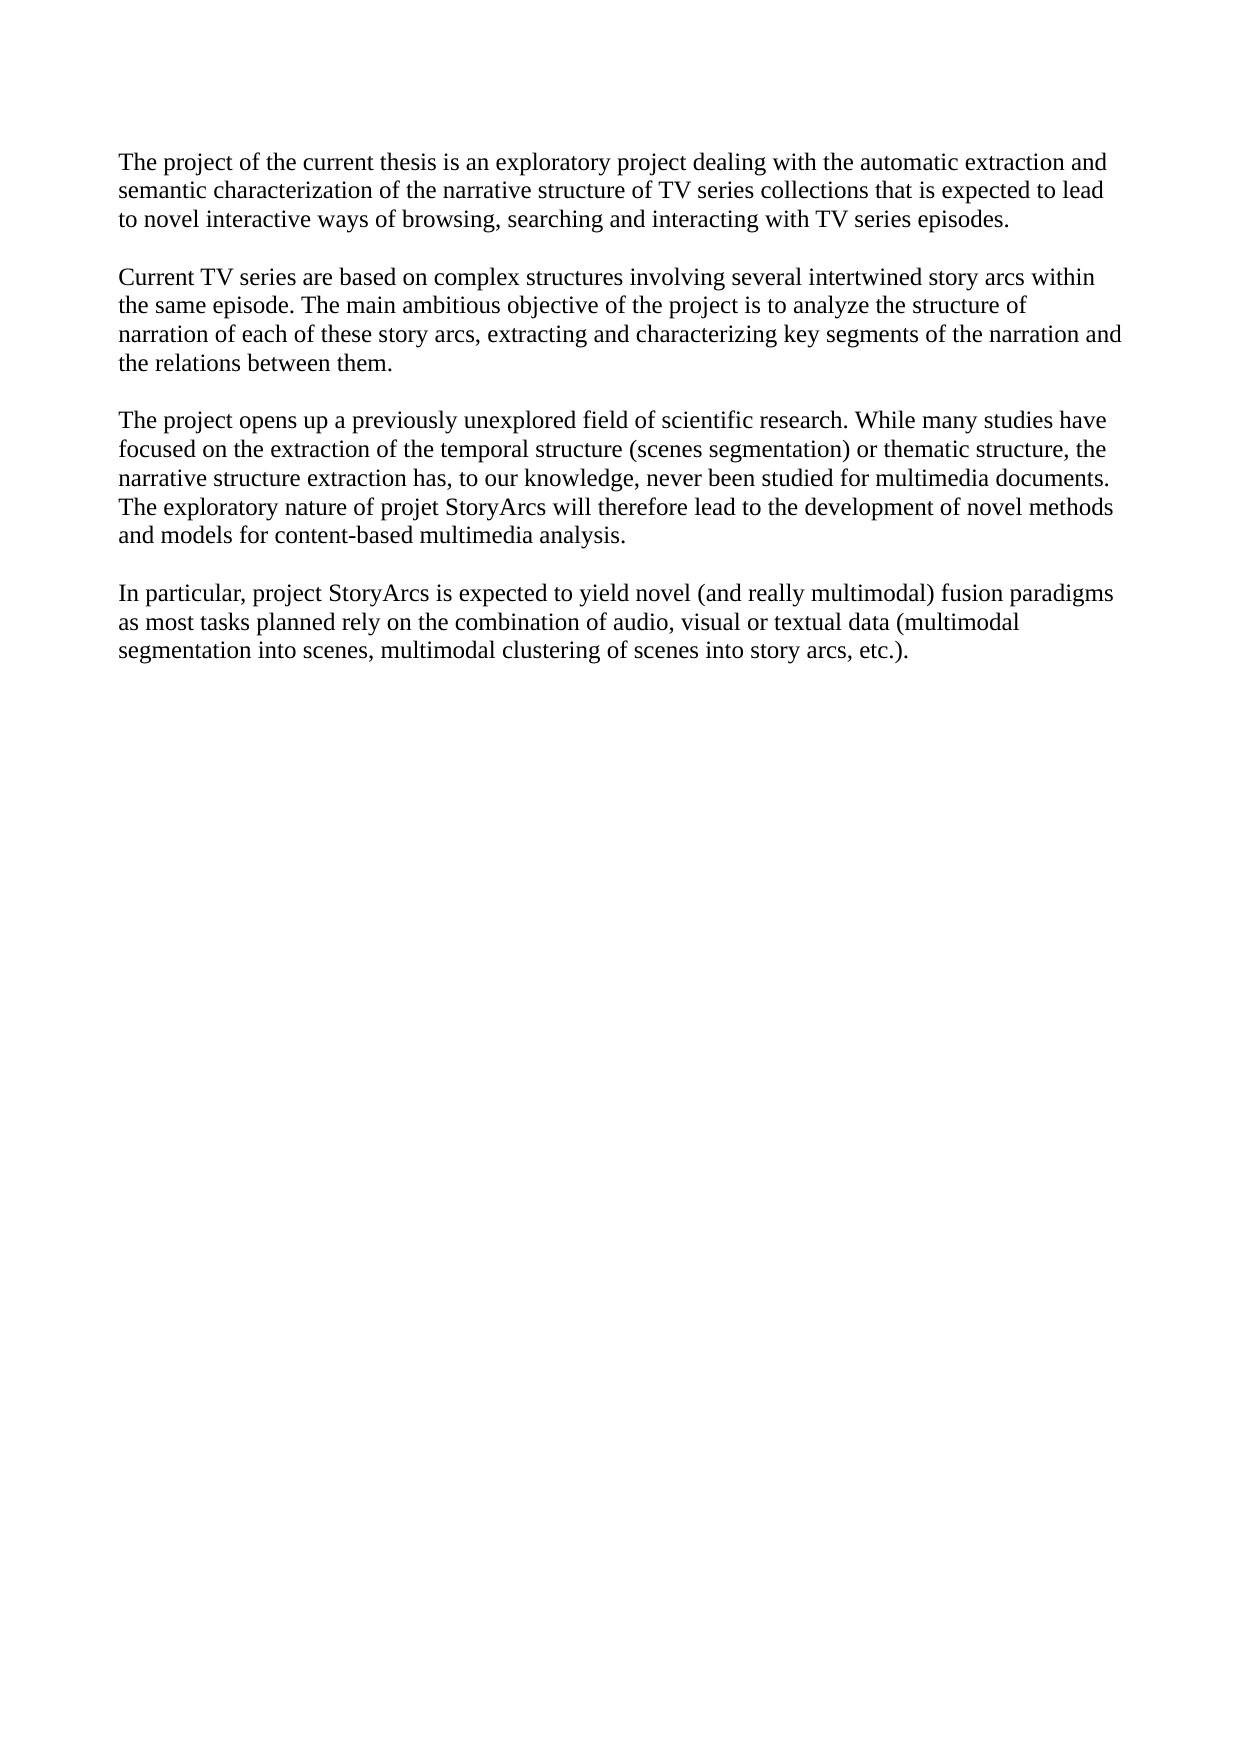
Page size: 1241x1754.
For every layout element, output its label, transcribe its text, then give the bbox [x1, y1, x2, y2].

text In particular, project StoryArcs is expected to yield novel (and really multimodal) fusion paradigms as most tasks planned rely on the combination of audio, visual or textual data (multimodal segmentation into scenes, multimodal clustering of scenes into story arcs, etc.). [118, 578, 1122, 664]
text Current TV series are based on complex structures involving several intertwined story arcs within the same episode. The main ambitious objective of the project is to analyze the structure of narration of each of these story arcs, extracting and characterizing key segments of the narration and the relations between them. [118, 262, 1122, 377]
text The project opens up a previously unexplored field of scientific research. While many studies have focused on the extraction of the temporal structure (scenes segmentation) or thematic structure, the narrative structure extraction has, to our knowledge, never been studied for multimedia documents. The exploratory nature of projet StoryArcs will therefore lead to the development of novel methods and models for content-based multimedia analysis. [118, 406, 1122, 549]
text The project of the current thesis is an exploratory project dealing with the automatic extraction and semantic characterization of the narrative structure of TV series collections that is expected to lead to novel interactive ways of browsing, searching and interacting with TV series episodes. [118, 147, 1122, 233]
